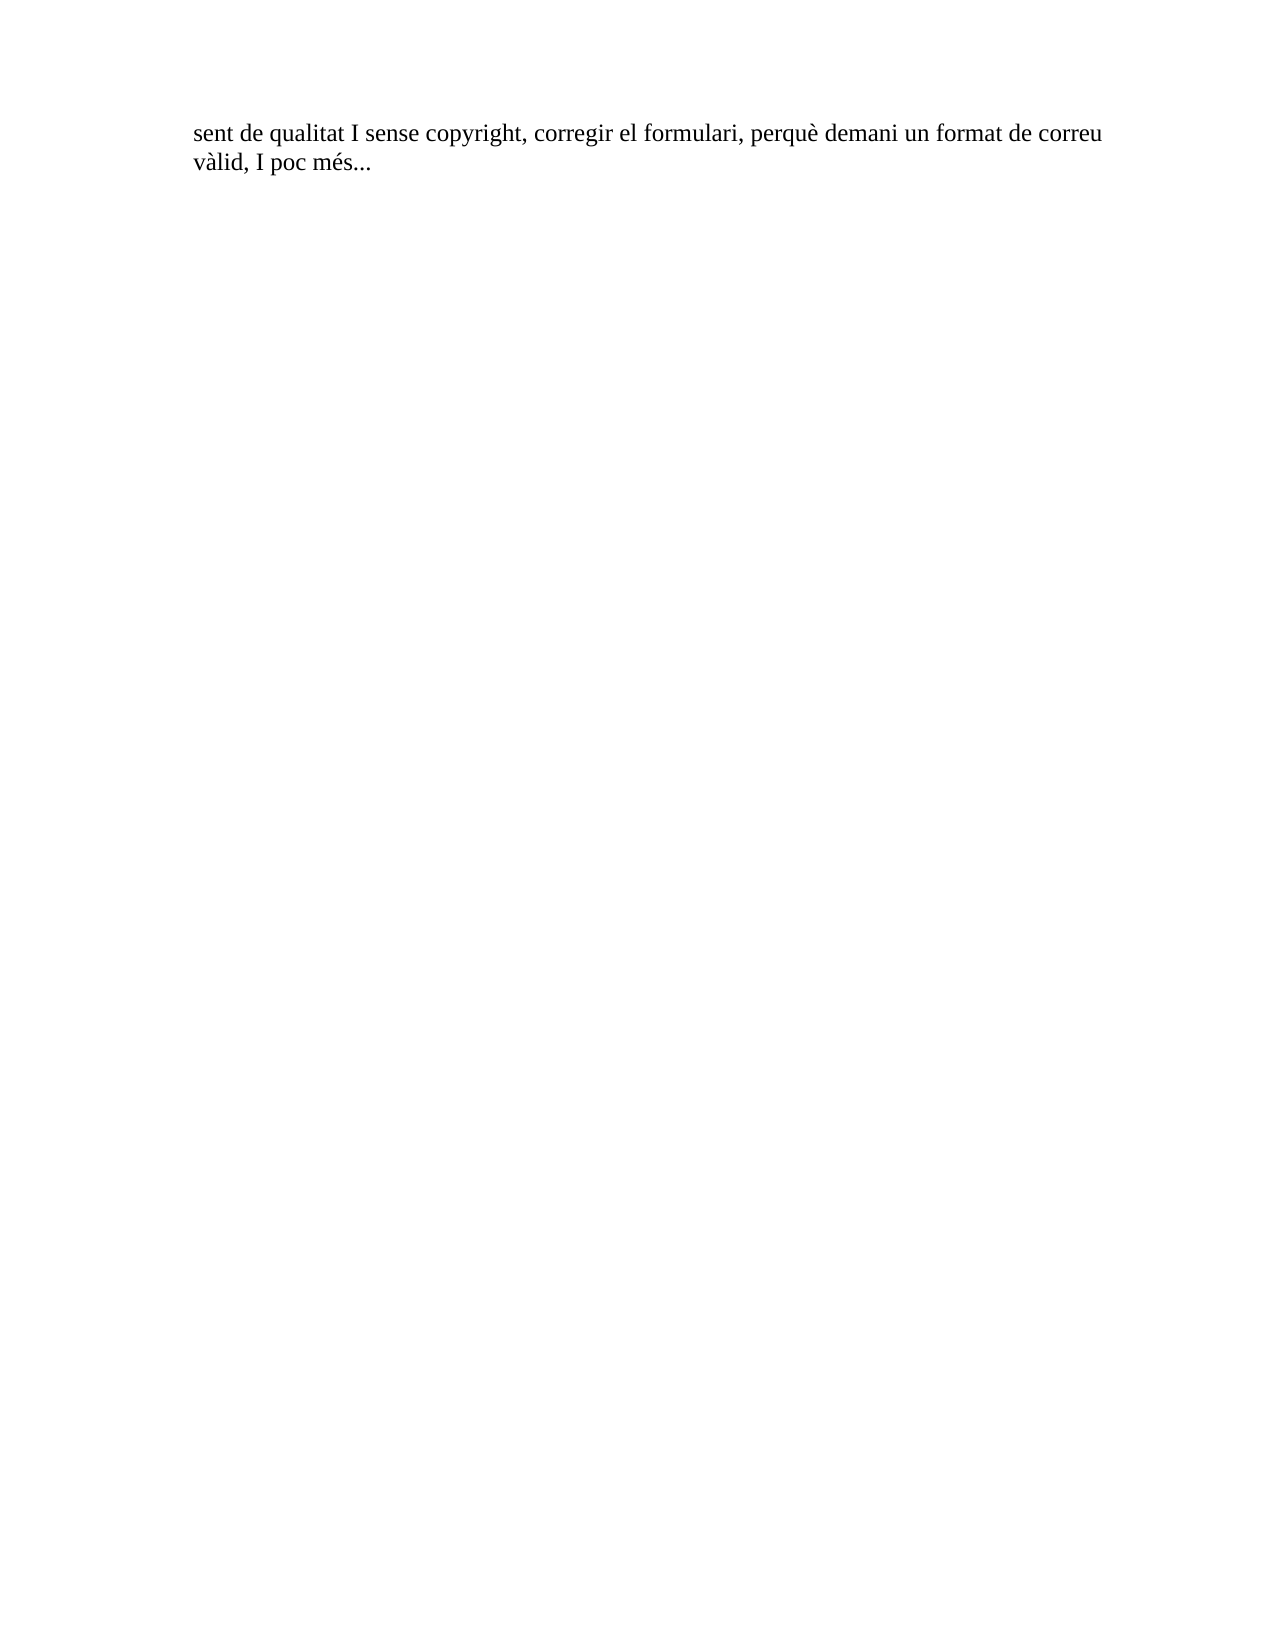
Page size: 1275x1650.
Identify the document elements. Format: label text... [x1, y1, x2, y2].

list sent de qualitat I sense copyright, corregir el formulari, perquè demani un format de correu vàlid, I poc més... [156, 118, 1157, 176]
